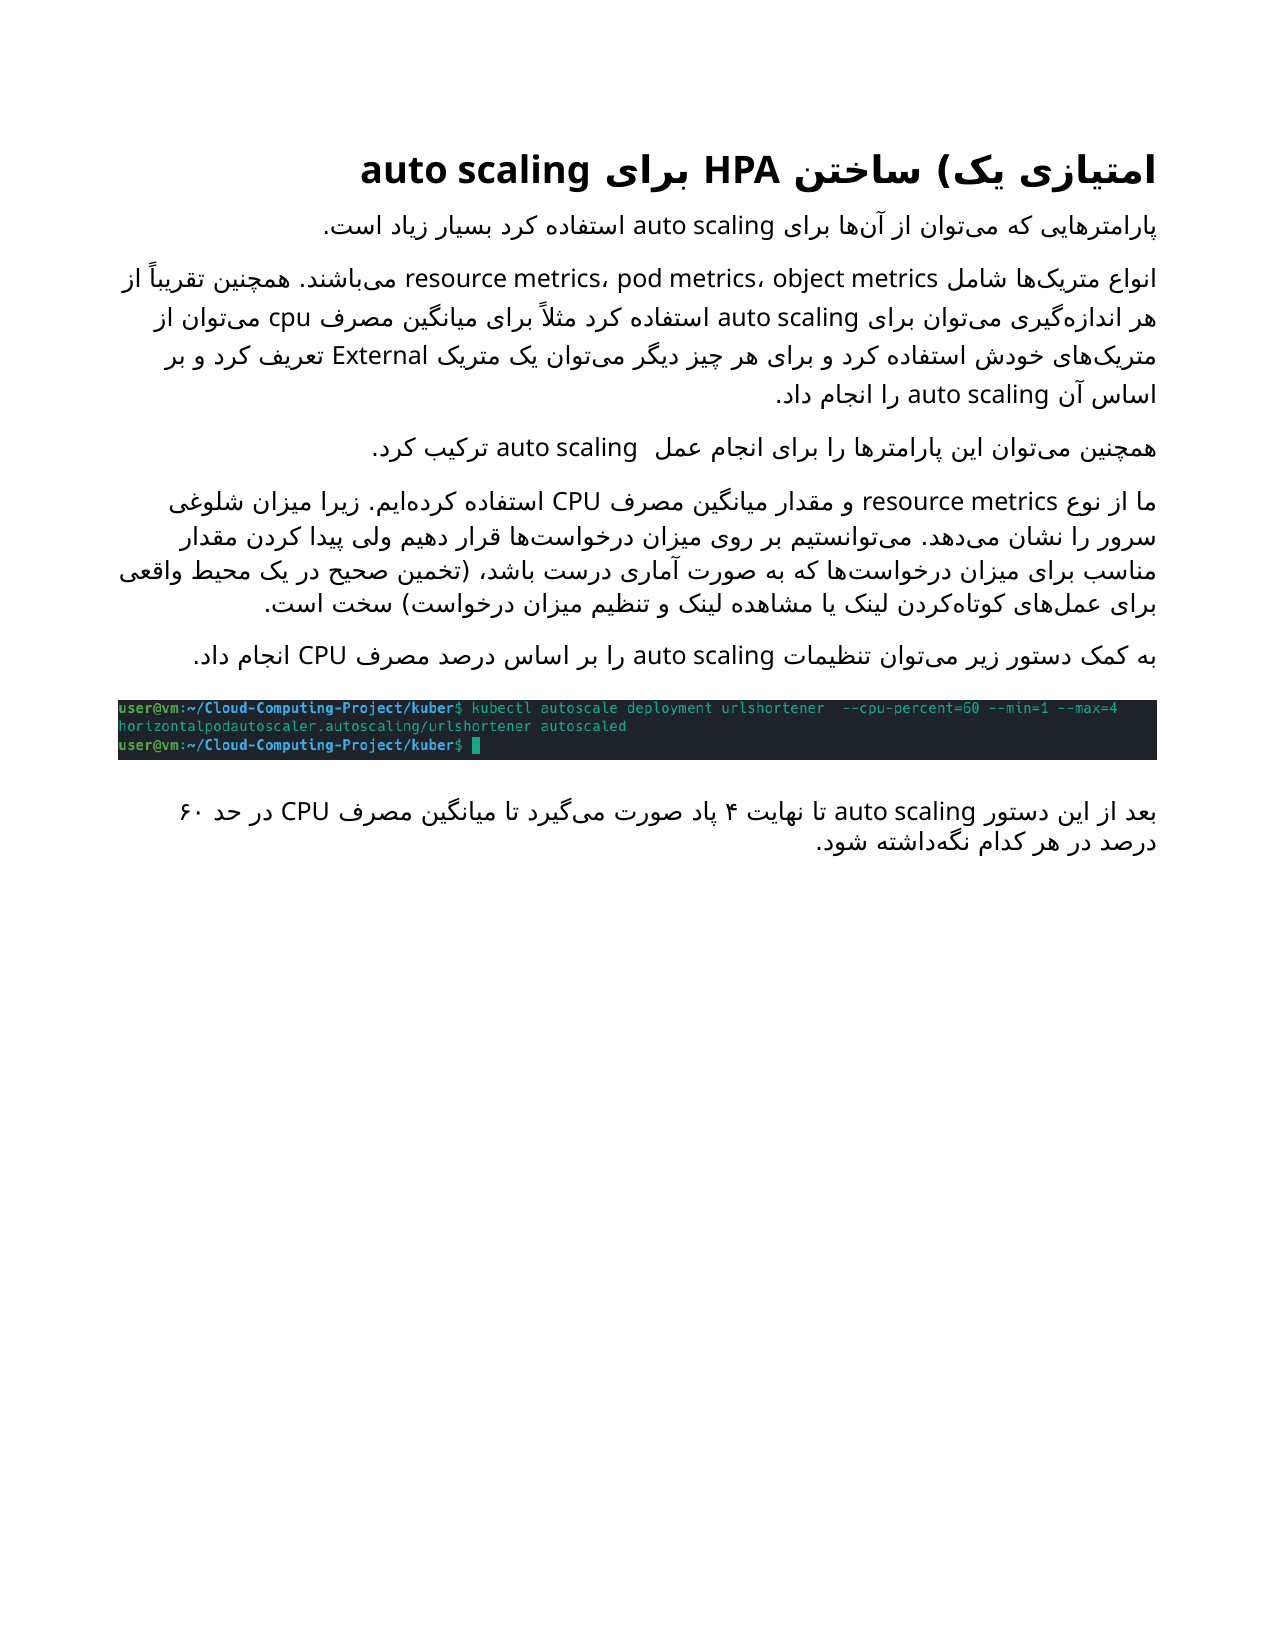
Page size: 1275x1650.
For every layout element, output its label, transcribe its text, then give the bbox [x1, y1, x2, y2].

picture [118, 700, 1157, 760]
subtitle امتیازی یک) ساختن HPA برای auto scaling [118, 143, 1157, 195]
text پارامترهایی که می‌توان از آن‌ها برای auto scaling استفاده کرد بسیار زیاد است. [118, 207, 1157, 241]
text ما از نوع resource metrics و مقدار میانگین مصرف CPU استفاده کرده‌ایم. زیرا میزان شلوغی سرور را نشان می‌دهد. می‌توانستیم بر روی میزان درخواست‌ها قرار دهیم ولی پیدا کردن مقدار مناسب برای میزان درخواست‌ها که به صورت آماری درست باشد، (تخمین صحیح در یک محیط واقعی برای عمل‌های کوتاه‌کردن لینک یا مشاهده لینک و تنظیم میزان درخواست) سخت است. [118, 484, 1157, 618]
text به کمک دستور زیر می‌توان تنظیمات auto scaling را بر اساس درصد مصرف CPU انجام داد. [118, 637, 1157, 672]
text همچنین می‌توان این پارامترها را برای انجام عمل auto scaling ترکیب کرد. [118, 430, 1157, 464]
text انواع متریک‌ها شامل resource metrics، pod metrics، object metrics می‌باشند. همچنین تقریباً از هر اندازه‌گیری می‌توان برای auto scaling استفاده کرد مثلاً برای میانگین مصرف cpu می‌توان از متریک‌های خودش استفاده کرد و برای هر چیز دیگر می‌توان یک متریک External تعریف کرد و بر اساس آن auto scaling را انجام داد. [118, 261, 1157, 410]
text بعد از این دستور auto scaling تا نهایت ۴ پاد صورت می‌گیرد تا میانگین مصرف CPU در حد ۶۰ درصد در هر کدام نگه‌داشته شود. [118, 793, 1157, 856]
